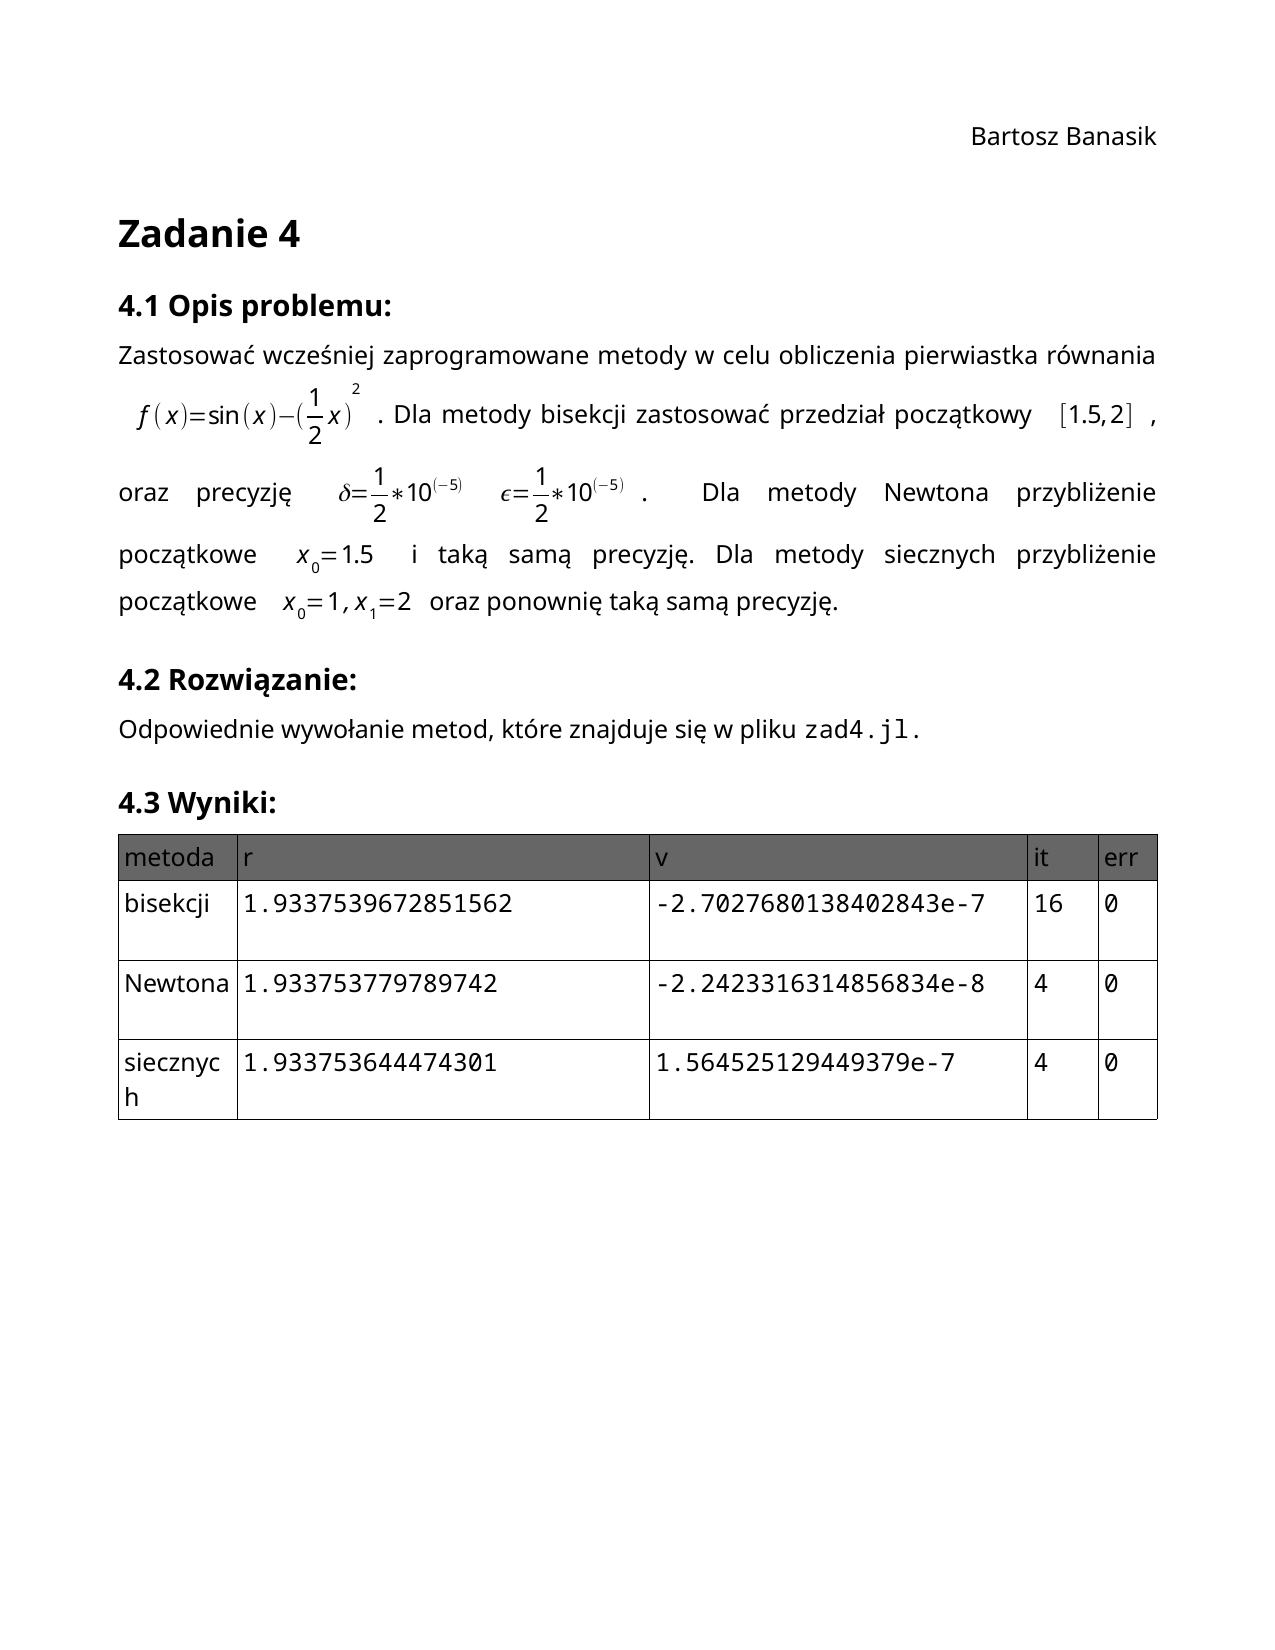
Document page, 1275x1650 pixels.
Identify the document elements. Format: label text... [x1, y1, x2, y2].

table_cell 4 [1028, 1040, 1098, 1119]
table_header metoda [119, 835, 237, 880]
table_cell 1.9337539672851562 [238, 881, 649, 959]
table_cell 0 [1099, 881, 1157, 959]
table_header it [1028, 835, 1098, 880]
table_header err [1099, 835, 1157, 880]
table_cell 16 [1028, 881, 1098, 959]
text Zastosować wcześniej zaprogramowane metody w celu obliczenia pierwiastka równania . Dla metody bisekcji zastosować przedział początkowy , oraz precyzję . Dla metody Newtona przybliżenie początkowe i taką samą precyzję. Dla metody siecznych przybliżenie początkowe oraz ponownię taką samą precyzję. [118, 338, 1157, 623]
table_cell 1.933753779789742 [238, 961, 649, 1039]
table_cell 1.933753644474301 [238, 1040, 649, 1119]
subtitle 4.1 Opis problemu: [118, 285, 1157, 325]
table_cell 0 [1099, 961, 1157, 1039]
text Odpowiednie wywołanie metod, które znajduje się w pliku zad4.jl. [118, 712, 1157, 746]
subtitle 4.3 Wyniki: [118, 782, 1157, 822]
table_cell -2.7027680138402843e-7 [650, 881, 1027, 959]
subtitle Zadanie 4 [118, 207, 1157, 258]
table_cell 4 [1028, 961, 1098, 1039]
table_cell 0 [1099, 1040, 1157, 1119]
table_cell 1.564525129449379e-7 [650, 1040, 1027, 1119]
table_cell Newtona [119, 961, 237, 1039]
table_cell -2.2423316314856834e-8 [650, 961, 1027, 1039]
subtitle 4.2 Rozwiązanie: [118, 659, 1157, 699]
table_cell bisekcji [119, 881, 237, 959]
table_header r [238, 835, 649, 880]
table_header v [650, 835, 1027, 880]
table_cell siecznych [119, 1040, 237, 1119]
